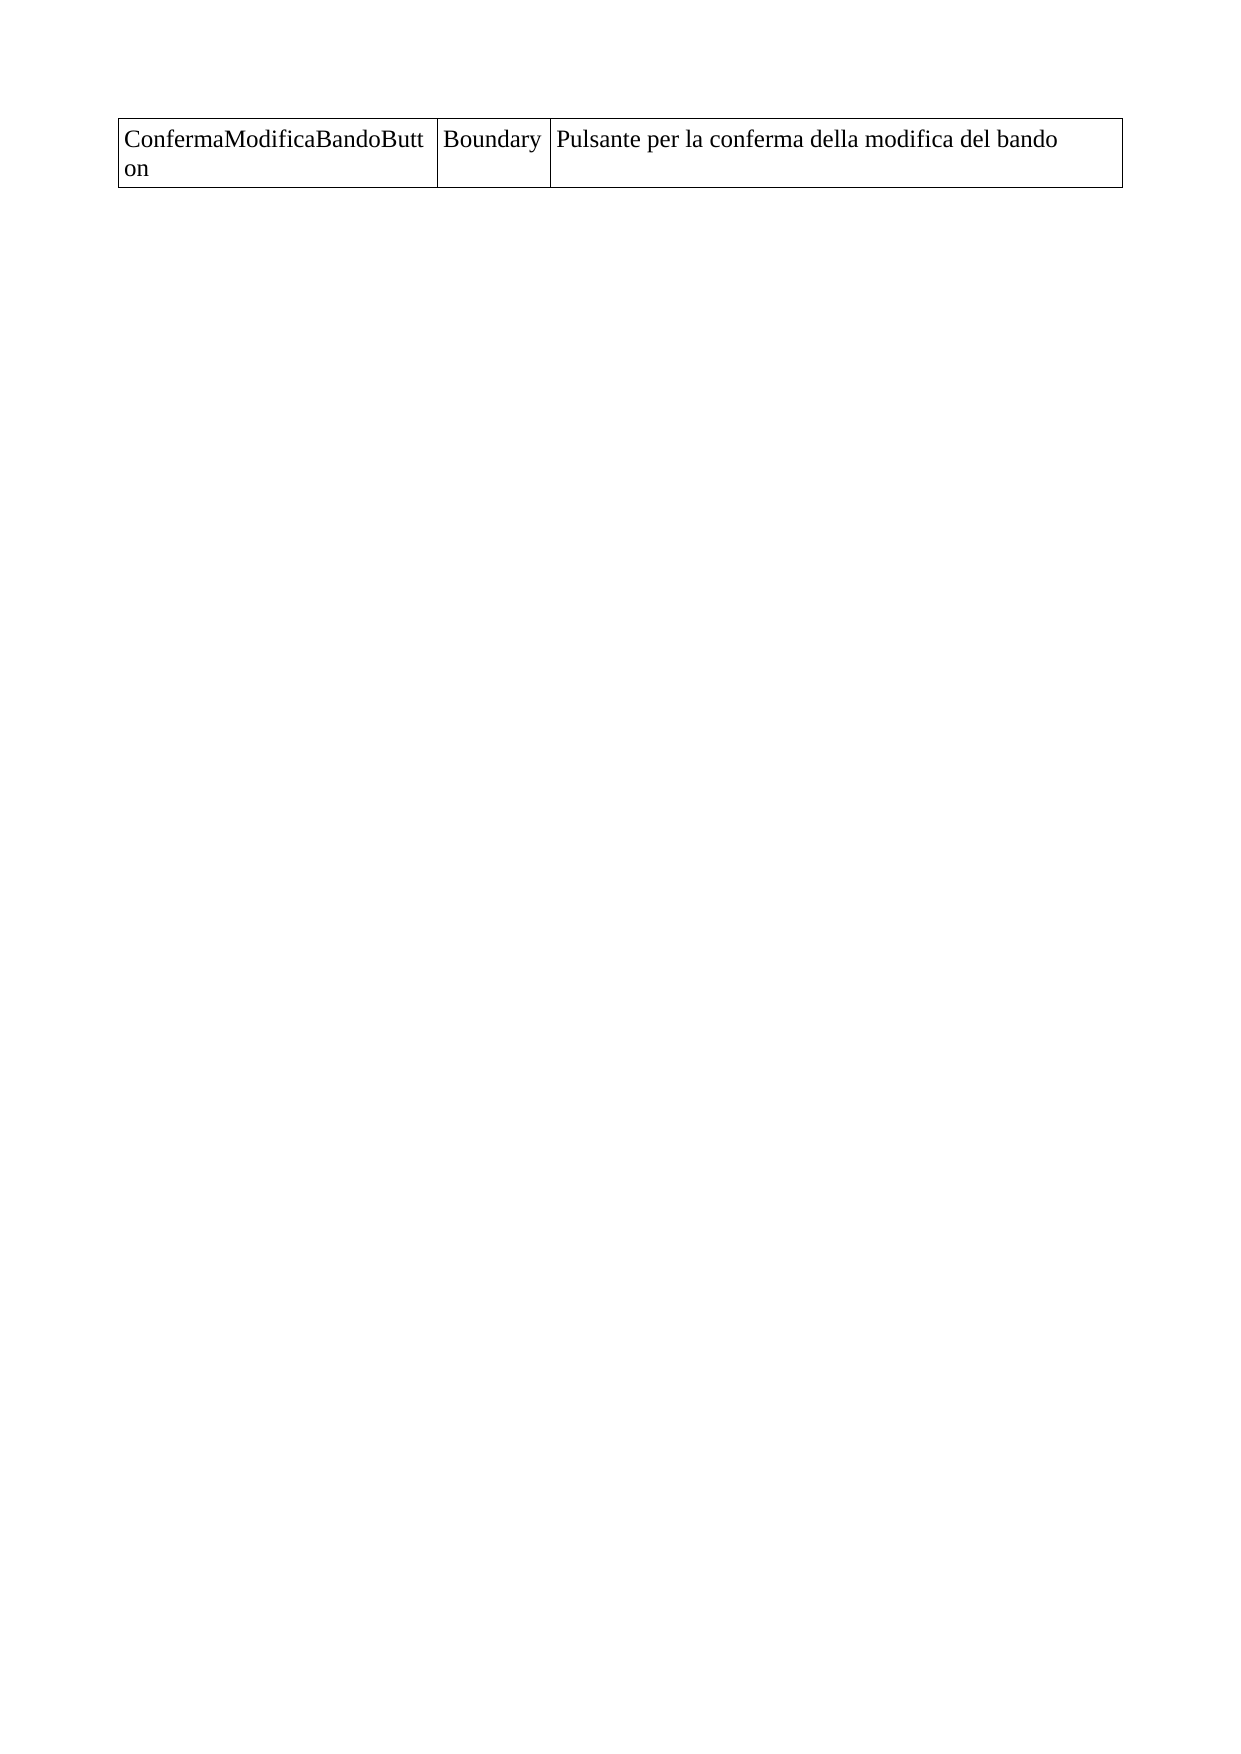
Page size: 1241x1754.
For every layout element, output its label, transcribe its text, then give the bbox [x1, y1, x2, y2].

table_cell ConfermaModificaBandoButton [119, 119, 437, 187]
table_cell Pulsante per la conferma della modifica del bando [551, 119, 1122, 187]
table_cell Boundary [438, 119, 550, 187]
